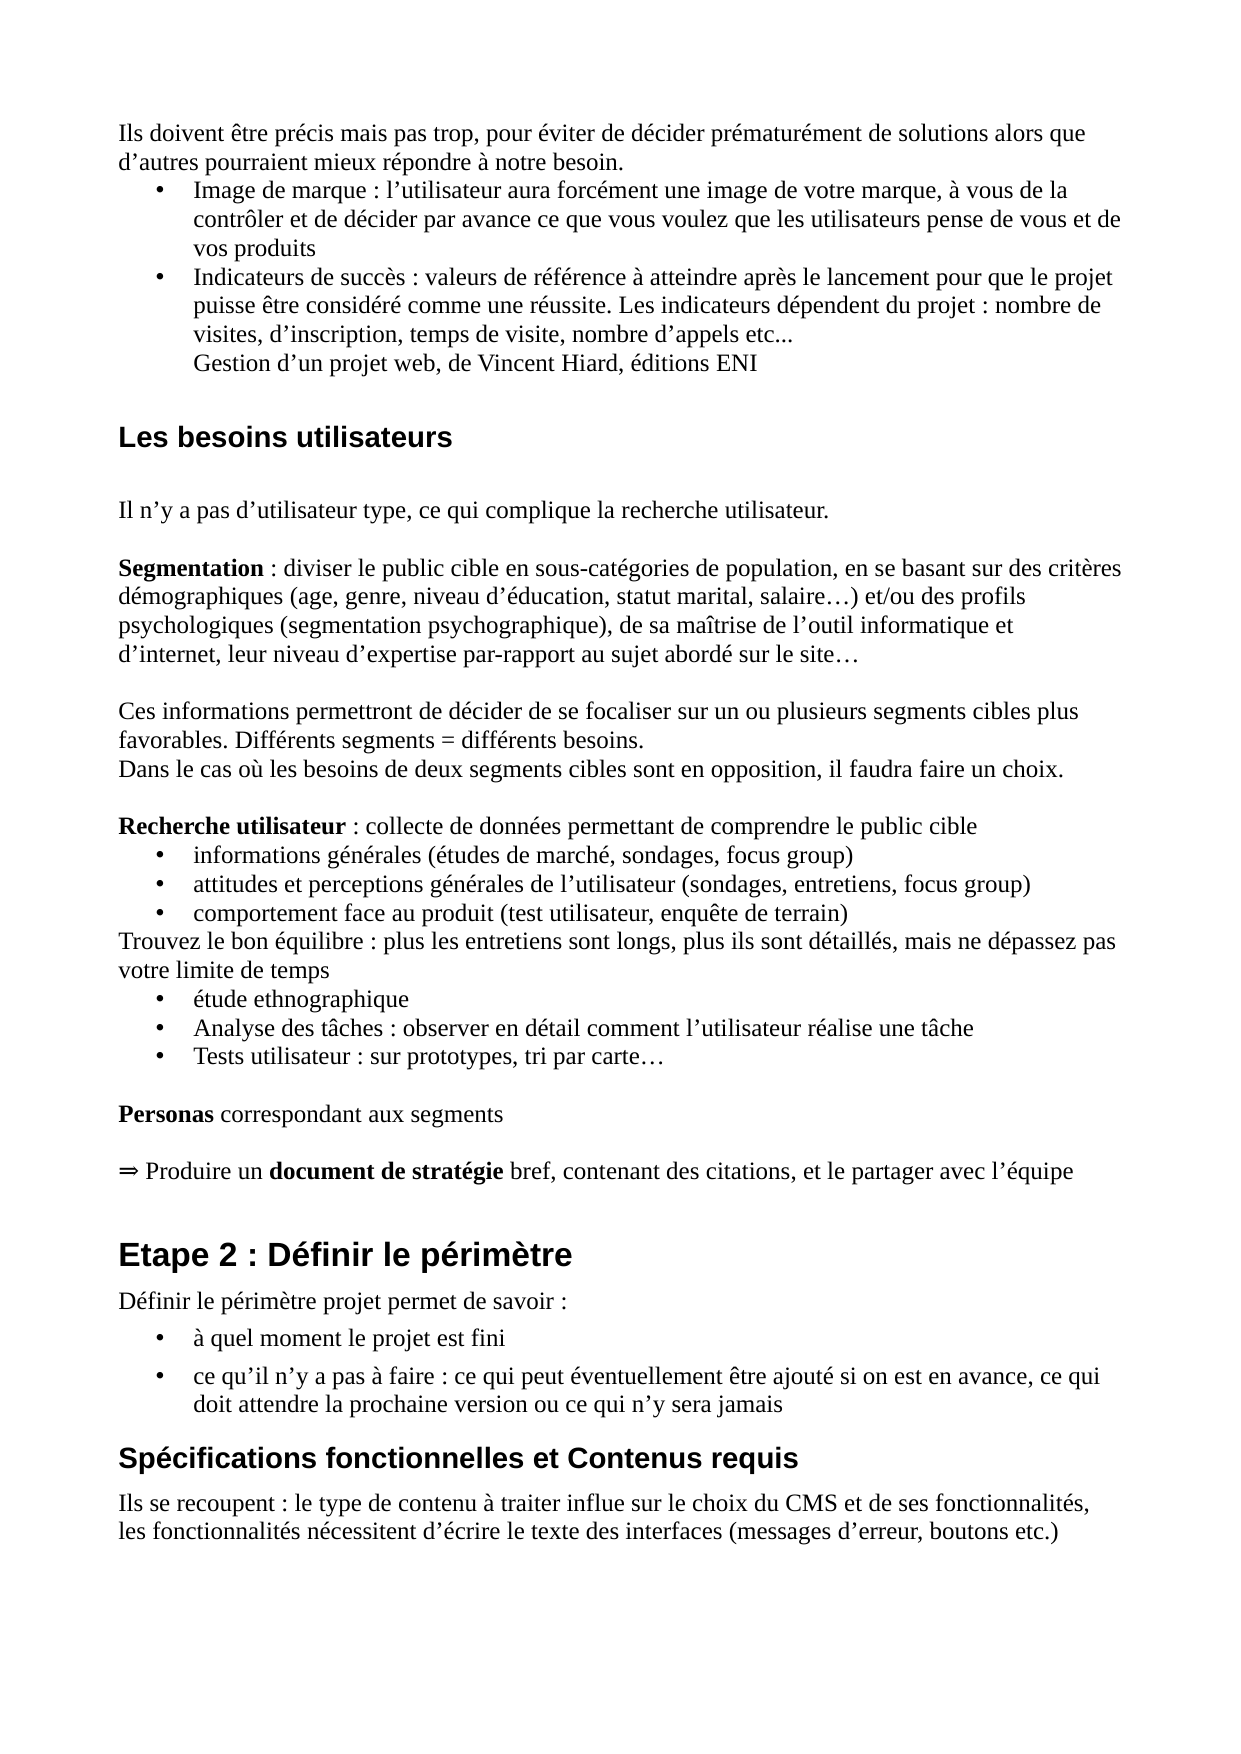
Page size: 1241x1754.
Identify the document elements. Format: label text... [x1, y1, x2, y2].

list Analyse des tâches : observer en détail comment l’utilisateur réalise une tâche [156, 1013, 1122, 1041]
list Tests utilisateur : sur prototypes, tri par carte… [156, 1041, 1122, 1070]
list attitudes et perceptions générales de l’utilisateur (sondages, entretiens, focus group) [156, 869, 1122, 898]
text ⇒ Produire un document de stratégie bref, contenant des citations, et le partager avec l’équipe [118, 1156, 1122, 1185]
list à quel moment le projet est fini [156, 1323, 1122, 1352]
list Image de marque : l’utilisateur aura forcément une image de votre marque, à vous de la contrôler et de décider par avance ce que vous voulez que les utilisateurs pense de vous et de vos produits [156, 176, 1122, 262]
text Recherche utilisateur : collecte de données permettant de comprendre le public cible [118, 811, 1122, 840]
list Indicateurs de succès : valeurs de référence à atteindre après le lancement pour que le projet puisse être considéré comme une réussite. Les indicateurs dépendent du projet : nombre de visites, d’inscription, temps de visite, nombre d’appels etc... Gestion d’un projet web, de Vincent Hiard, éditions ENI [156, 262, 1122, 377]
subtitle Spécifications fonctionnelles et Contenus requis [118, 1441, 1122, 1475]
subtitle Les besoins utilisateurs [118, 420, 1122, 454]
text Il n’y a pas d’utilisateur type, ce qui complique la recherche utilisateur. [118, 495, 1122, 524]
list étude ethnographique [156, 984, 1122, 1013]
text Ils doivent être précis mais pas trop, pour éviter de décider prématurément de solutions alors que d’autres pourraient mieux répondre à notre besoin. [118, 118, 1122, 176]
text Trouvez le bon équilibre : plus les entretiens sont longs, plus ils sont détaillés, mais ne dépassez pas votre limite de temps [118, 926, 1122, 984]
text Personas correspondant aux segments [118, 1099, 1122, 1128]
list informations générales (études de marché, sondages, focus group) [156, 840, 1122, 869]
text Ces informations permettront de décider de se focaliser sur un ou plusieurs segments cibles plus favorables. Différents segments = différents besoins. [118, 668, 1122, 754]
list ce qu’il n’y a pas à faire : ce qui peut éventuellement être ajouté si on est en avance, ce qui doit attendre la prochaine version ou ce qui n’y sera jamais [156, 1361, 1122, 1418]
text Dans le cas où les besoins de deux segments cibles sont en opposition, il faudra faire un choix. [118, 754, 1122, 783]
text Segmentation : diviser le public cible en sous-catégories de population, en se basant sur des critères démographiques (age, genre, niveau d’éducation, statut marital, salaire…) et/ou des profils psychologiques (segmentation psychographique), de sa maîtrise de l’outil informatique et d’internet, leur niveau d’expertise par-rapport au sujet abordé sur le site… [118, 553, 1122, 668]
subtitle Etape 2 : Définir le périmètre [118, 1235, 1122, 1273]
text Définir le périmètre projet permet de savoir : [118, 1286, 1122, 1315]
text Ils se recoupent : le type de contenu à traiter influe sur le choix du CMS et de ses fonctionnalités, les fonctionnalités nécessitent d’écrire le texte des interfaces (messages d’erreur, boutons etc.) [118, 1488, 1122, 1545]
list comportement face au produit (test utilisateur, enquête de terrain) [156, 898, 1122, 926]
